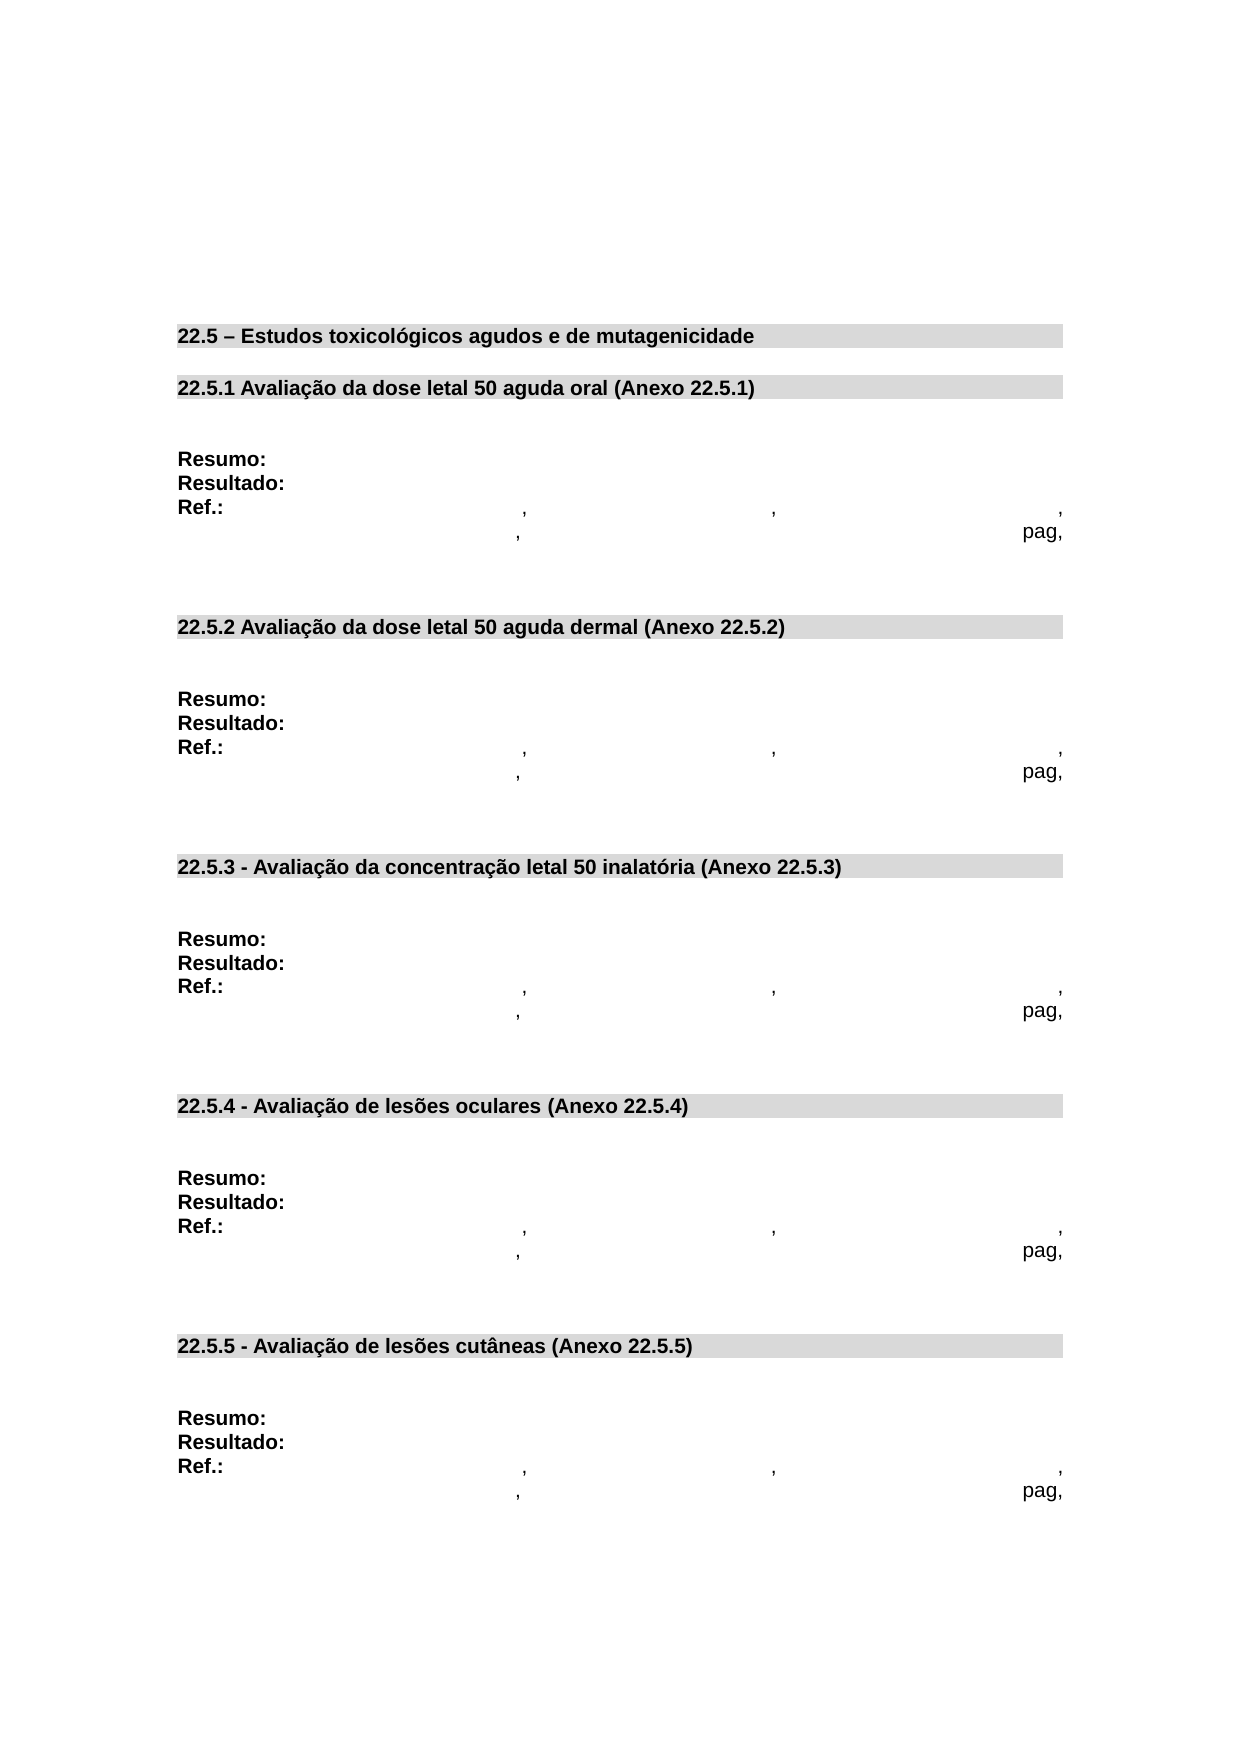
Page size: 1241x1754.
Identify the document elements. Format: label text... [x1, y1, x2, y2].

text Resultado: <insert_html(study.result_pt)> [177, 1429, 1063, 1453]
text </for> [177, 300, 1063, 324]
text </for> [177, 1310, 1063, 1334]
text </for> [177, 1070, 1063, 1094]
text 22.5.2 Avaliação da dose letal 50 aguda dermal (Anexo 22.5.2) [177, 615, 1063, 639]
text <insert_html(inf)> [177, 245, 1063, 269]
text 22.5.3 - Avaliação da concentração letal 50 inalatória (Anexo 22.5.3) [177, 854, 1063, 878]
text Resumo: <insert_html(study.summary_pt)> [177, 447, 1063, 471]
text 22.5 – Estudos toxicológicos agudos e de mutagenicidade [177, 324, 1063, 348]
text Resumo: <insert_html(study.summary_pt)> [177, 1406, 1063, 1429]
text 22.5.5 - Avaliação de lesões cutâneas (Anexo 22.5.5) [177, 1334, 1063, 1358]
text Resultado: <insert_html(study.result_pt)> [177, 1190, 1063, 1214]
text <for each="study in studies(o, 'Toxicidade cutânea aguda para ratos')"> [177, 663, 1063, 687]
list Ref.: <study.reference>, <study.name>,<study.laboratory_id.name>, <study.director_author_id.name>, <study.number_of_pages> pag, <formatLang(study.end_date,date=True)> [177, 1453, 1063, 1525]
text Resumo: <insert_html(study.summary_pt)> [177, 926, 1063, 950]
text <for each="study in studies(o, 'Irritação cutânea primária')"> [177, 1382, 1063, 1406]
text <for each="study in studies(o, 'Toxicidade inalatória aguda para ratos')"> [177, 902, 1063, 926]
list Ref.: <study.reference>, <study.name>,<study.laboratory_id.name>, <study.director_author_id.name>, <study.number_of_pages> pag, <formatLang(study.end_date,date=True)> [177, 1214, 1063, 1286]
text <for each="study in studies(o, 'Irritação ocular curto prazo (coelhos)')"> [177, 1142, 1063, 1166]
text Resumo: <insert_html(study.summary_pt)> [177, 1166, 1063, 1190]
text Resumo: <insert_html(study.summary_pt)> [177, 687, 1063, 711]
list Ref.: <study.reference>, <study.name>,<study.laboratory_id.name>, <study.director_author_id.name>, <study.number_of_pages> pag, <formatLang(study.end_date,date=True)> [177, 495, 1063, 567]
text 22.5.1 Avaliação da dose letal 50 aguda oral (Anexo 22.5.1) [177, 375, 1063, 399]
text </for> [177, 591, 1063, 615]
list Ref.: <study.reference>, <study.name>,<study.laboratory_id.name>, <study.director_author_id.name>, <study.number_of_pages> pag, <formatLang(study.end_date,date=True)> [177, 974, 1063, 1046]
text Resultado: <insert_html(study.result_pt)> [177, 471, 1063, 495]
text Resultado: <insert_html(study.result_pt)> [177, 711, 1063, 735]
text </for> [177, 831, 1063, 854]
text <for each="study in studies(o, 'Toxicidade oral aguda para ratos')"> [177, 423, 1063, 447]
list Ref.: <study.reference>, <study.name>,<study.laboratory_id.name>, <study.director_author_id.name>, <study.number_of_pages> pag, <formatLang(study.end_date,date=True)> [177, 735, 1063, 807]
text 22.5.4 - Avaliação de lesões oculares (Anexo 22.5.4) [177, 1094, 1063, 1118]
text Resultado: <insert_html(study.result_pt)> [177, 950, 1063, 974]
text </for> [177, 1549, 1063, 1573]
